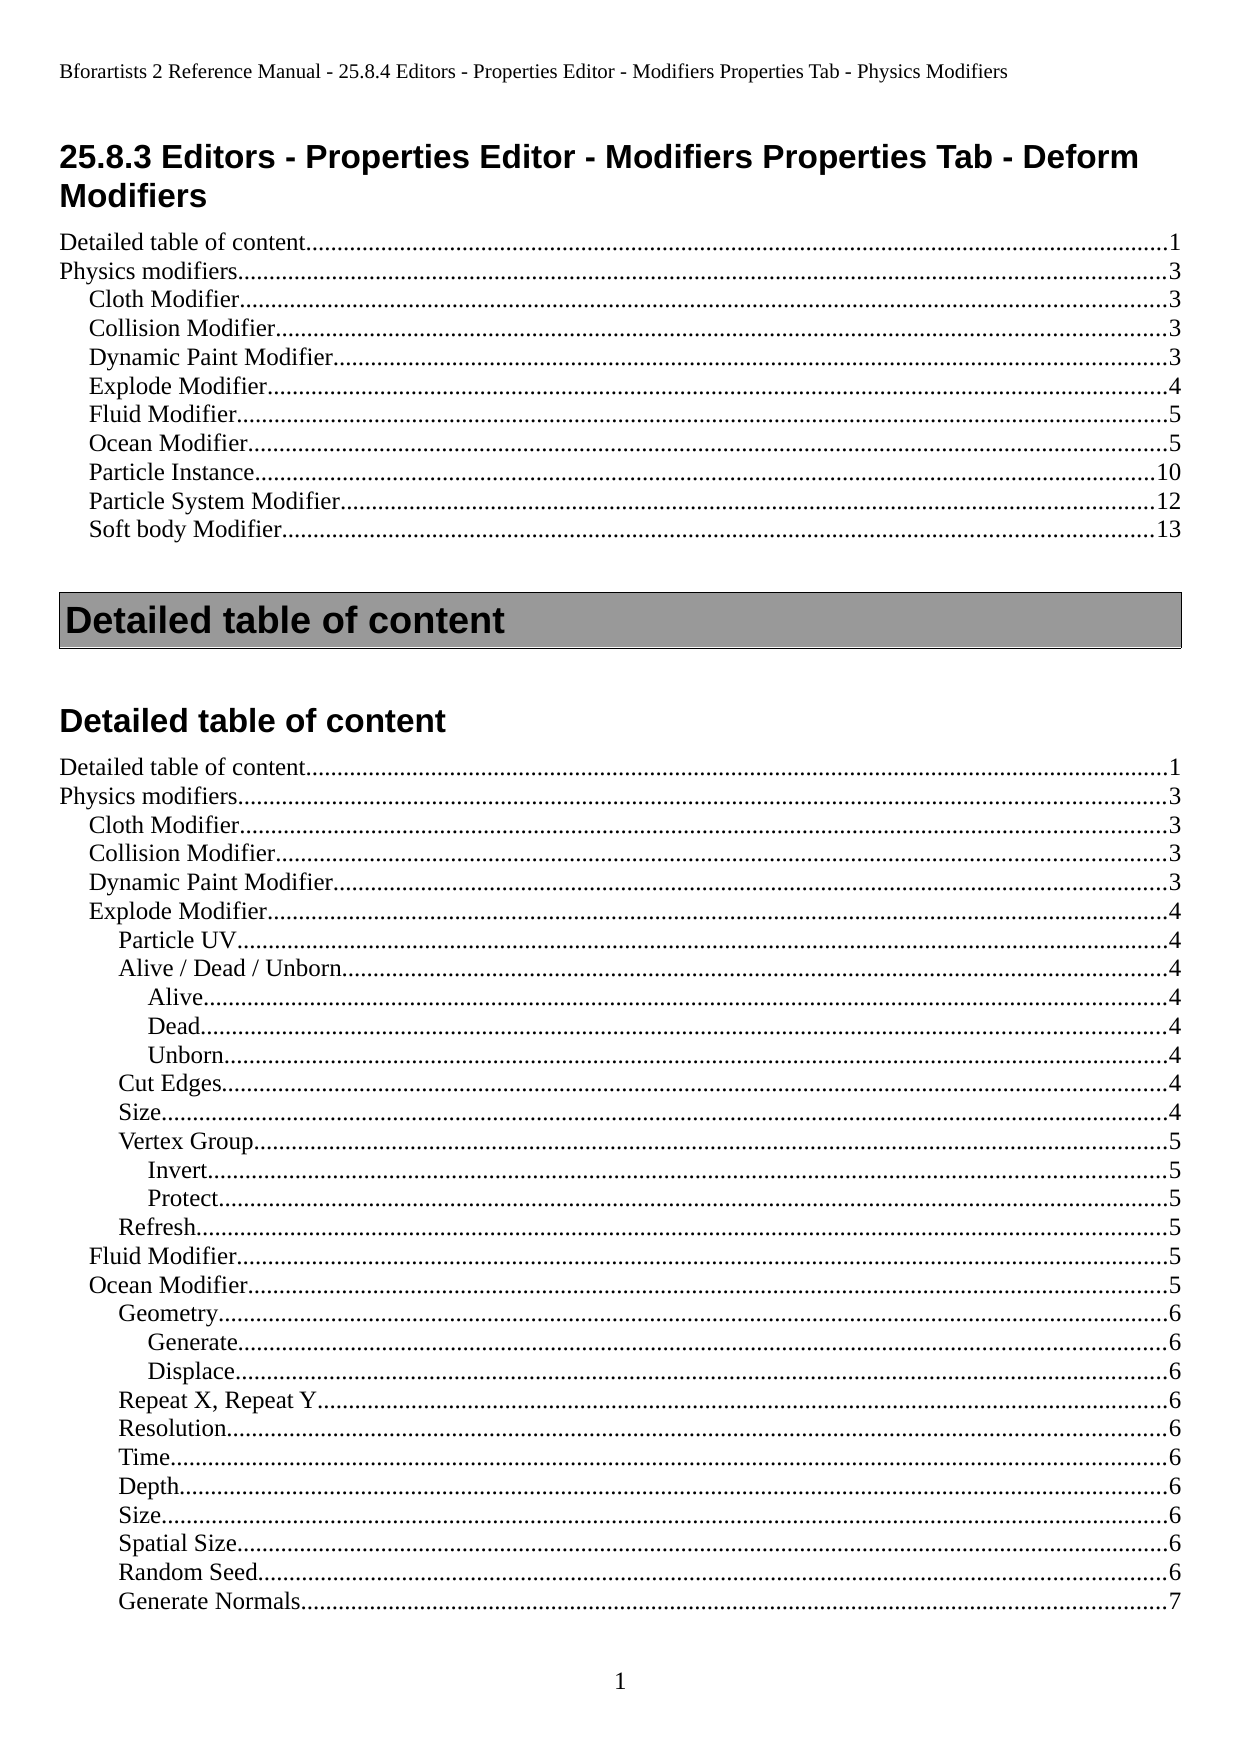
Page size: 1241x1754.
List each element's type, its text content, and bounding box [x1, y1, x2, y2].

text Random Seed 6 [118, 1557, 1181, 1586]
text Cut Edges 4 [118, 1068, 1181, 1097]
text Physics modifiers 3 [59, 781, 1181, 810]
text Spatial Size 6 [118, 1528, 1181, 1557]
text Detailed table of content 1 [59, 227, 1181, 256]
text Cloth Modifier 3 [88, 810, 1181, 838]
text Unborn 4 [147, 1040, 1181, 1068]
text Size 4 [118, 1097, 1181, 1126]
text Dead 4 [147, 1011, 1181, 1040]
text Physics modifiers 3 [59, 256, 1181, 284]
text Dynamic Paint Modifier 3 [88, 867, 1181, 896]
text Protect 5 [147, 1183, 1181, 1212]
text Ocean Modifier 5 [88, 1270, 1181, 1298]
text Size 6 [118, 1500, 1181, 1528]
text Refresh 5 [118, 1212, 1181, 1241]
text Vertex Group 5 [118, 1126, 1181, 1155]
subtitle 25.8.3 Editors - Properties Editor - Modifiers Properties Tab - Deform Modifiers [59, 138, 1181, 214]
text Cloth Modifier 3 [88, 284, 1181, 313]
subtitle Detailed table of content [59, 701, 1181, 740]
text Explode Modifier 4 [88, 896, 1181, 925]
text Dynamic Paint Modifier 3 [88, 342, 1181, 371]
text Particle System Modifier 12 [88, 486, 1181, 514]
text Collision Modifier 3 [88, 838, 1181, 867]
text Repeat X, Repeat Y 6 [118, 1385, 1181, 1413]
text Geometry 6 [118, 1298, 1181, 1327]
text Alive 4 [147, 982, 1181, 1011]
text Resolution 6 [118, 1413, 1181, 1442]
text Ocean Modifier 5 [88, 428, 1181, 457]
text Detailed table of content 1 [59, 752, 1181, 781]
text Invert 5 [147, 1155, 1181, 1183]
text Alive / Dead / Unborn 4 [118, 953, 1181, 982]
text Explode Modifier 4 [88, 371, 1181, 399]
text Soft body Modifier 13 [88, 514, 1181, 543]
text Collision Modifier 3 [88, 313, 1181, 342]
text Particle Instance 10 [88, 457, 1181, 486]
text Time 6 [118, 1442, 1181, 1471]
text Displace 6 [147, 1356, 1181, 1385]
text Particle UV 4 [118, 925, 1181, 953]
table_header Detailed table of content [60, 593, 1181, 647]
text Generate 6 [147, 1327, 1181, 1356]
text Fluid Modifier 5 [88, 399, 1181, 428]
text Generate Normals 7 [118, 1586, 1181, 1615]
text Fluid Modifier 5 [88, 1241, 1181, 1270]
text Depth 6 [118, 1471, 1181, 1500]
